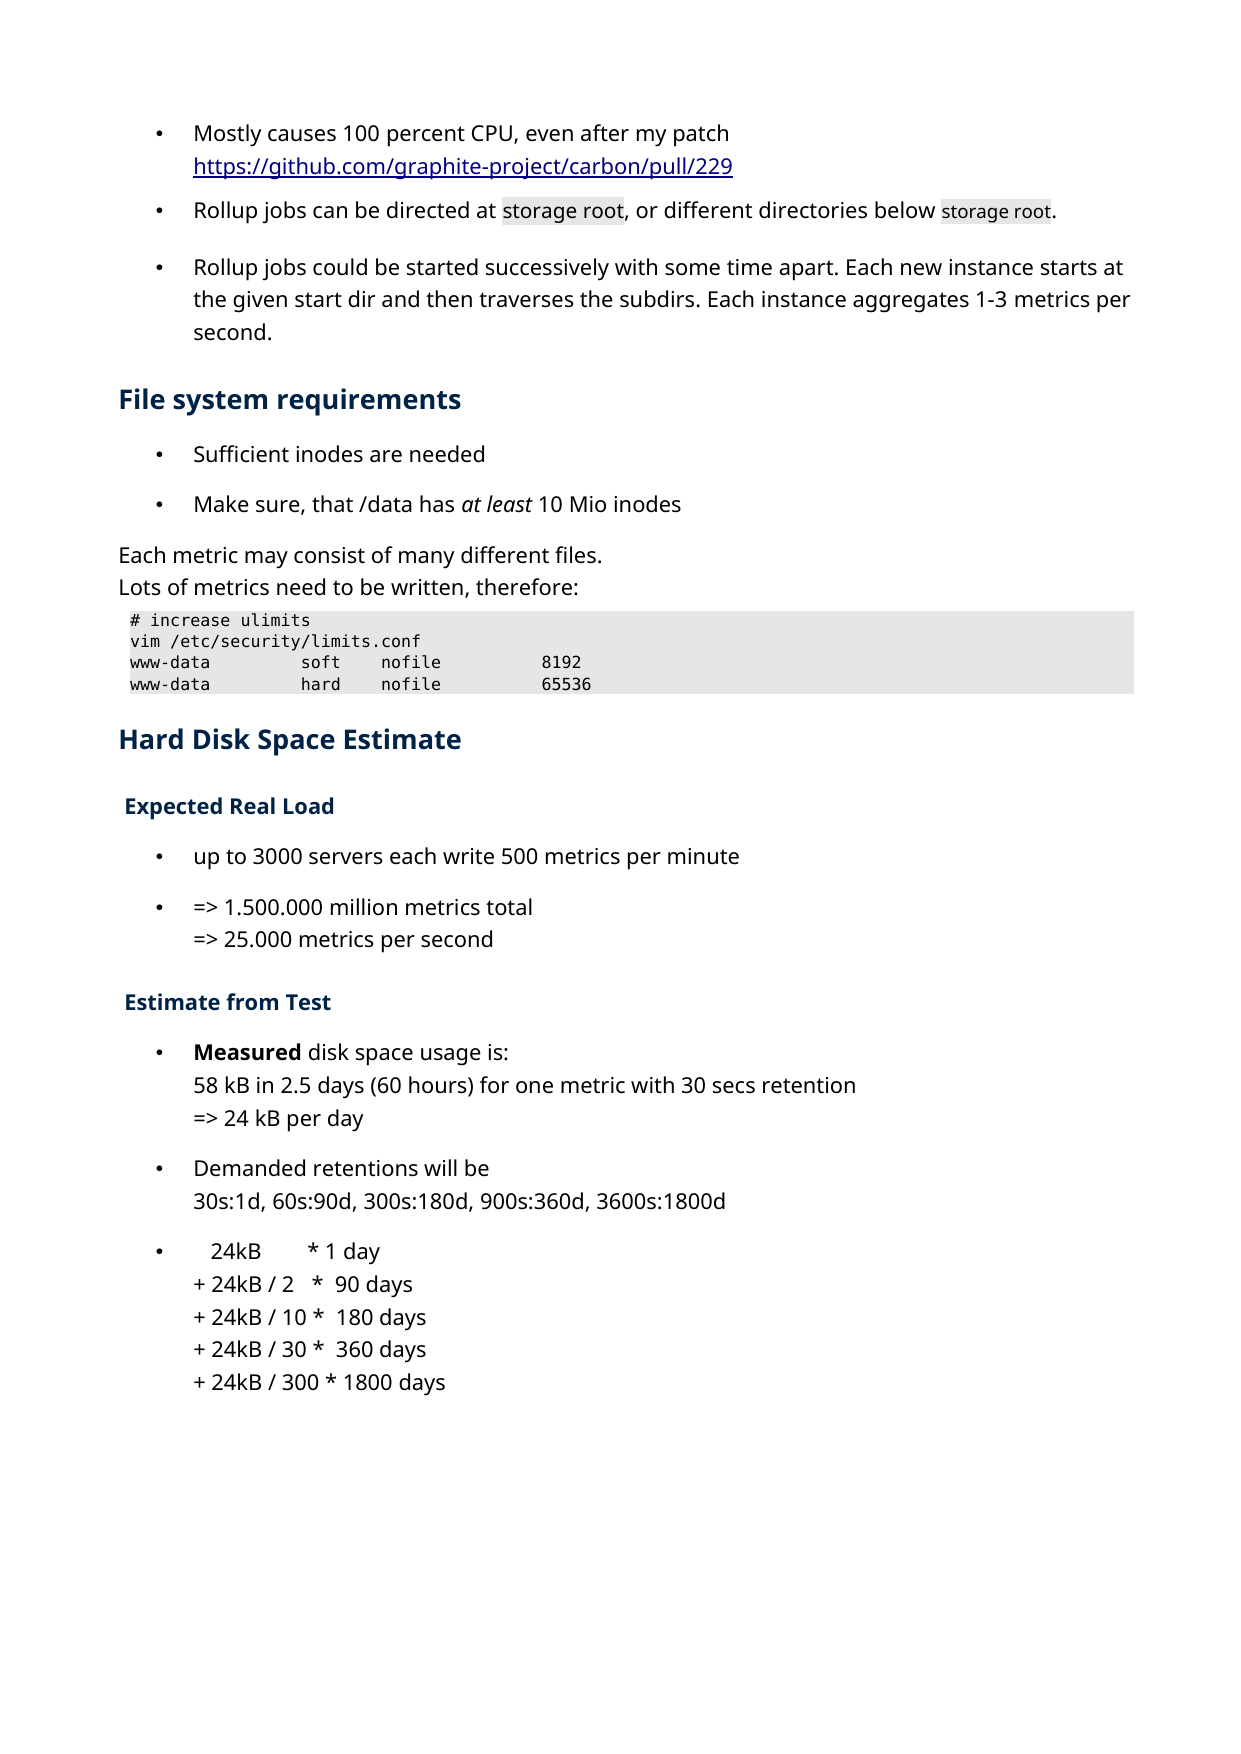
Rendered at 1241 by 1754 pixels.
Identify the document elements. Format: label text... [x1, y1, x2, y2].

subtitle Expected Real Load [124, 791, 1134, 821]
text # increase ulimits [130, 611, 1134, 630]
text www-data hard nofile 65536 [130, 675, 1134, 694]
list Rollup jobs could be started successively with some time apart. Each new instance starts at the given start dir and then traverses the subdirs. Each instance aggregates 1-3 metrics per second. [156, 252, 1134, 347]
subtitle Hard Disk Space Estimate [118, 721, 1134, 758]
subtitle File system requirements [118, 381, 1134, 417]
list Rollup jobs can be directed at storage root, or different directories below storage root. [156, 195, 1134, 225]
list Make sure, that /data has at least 10 Mio inodes [156, 489, 1134, 519]
list Measured disk space usage is: 58 kB in 2.5 days (60 hours) for one metric with 30 secs retention => 24 kB per day [156, 1037, 1134, 1132]
list => 1.500.000 million metrics total => 25.000 metrics per second [156, 892, 1134, 954]
text www-data soft nofile 8192 [130, 653, 1134, 673]
subtitle Estimate from Test [124, 987, 1134, 1016]
list Mostly causes 100 percent CPU, even after my patch https://github.com/graphite-project/carbon/pull/229 [156, 118, 1134, 181]
text Each metric may consist of many different files. Lots of metrics need to be written, therefore: [118, 539, 1134, 602]
list Demanded retentions will be 30s:1d, 60s:90d, 300s:180d, 900s:360d, 3600s:1800d [156, 1153, 1134, 1215]
list Sufficient inodes are needed [156, 439, 1134, 468]
text vim /etc/security/limits.conf [130, 632, 1134, 652]
list up to 3000 servers each write 500 metrics per minute [156, 841, 1134, 871]
list 24kB * 1 day + 24kB / 2 * 90 days + 24kB / 10 * 180 days + 24kB / 30 * 360 days + 24kB / 300 * 1800 days [156, 1236, 1134, 1397]
